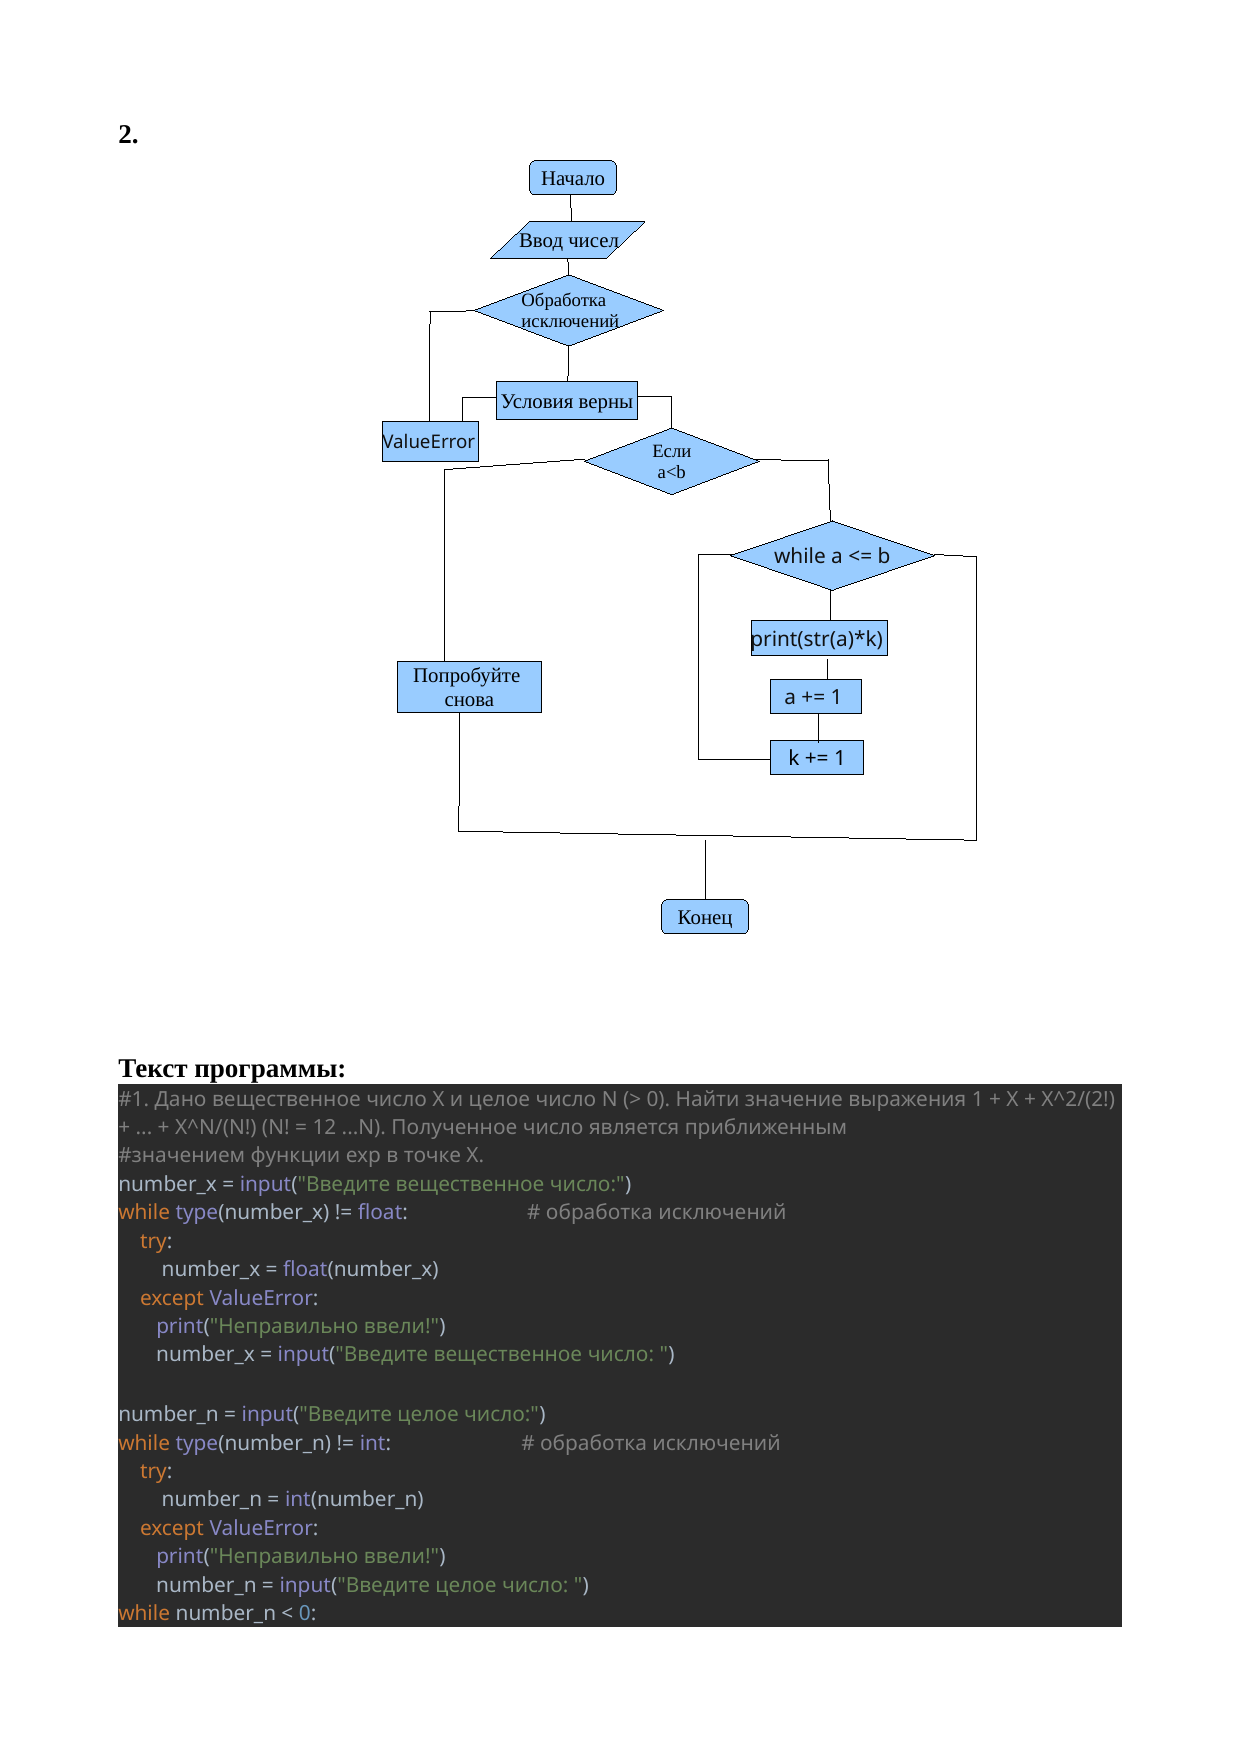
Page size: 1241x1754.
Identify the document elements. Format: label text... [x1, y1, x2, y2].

text #1. Дано вещественное число X и целое число N (> 0). Найти значение выражения 1 + X + X^2/(2!) + ... + X^N/(N!) (N! = 12 ...N). Полученное число является приближенным #значением функции exp в точке X. number_x = input("Введите вещественное число:") while type(number_x) != float: # обработка исключений try: number_x = float(number_x) except ValueError: print("Неправильно ввели!") number_x = input("Введите вещественное число: ") number_n = input("Введите целое число:") while type(number_n) != int: # обработка исключений try: number_n = int(number_n) except ValueError: print("Неправильно ввели!") number_n = input("Введите целое число: ") while number_n < 0: [118, 1084, 1122, 1627]
text 2. [118, 118, 1122, 149]
text Текст программы: [118, 1052, 1122, 1084]
